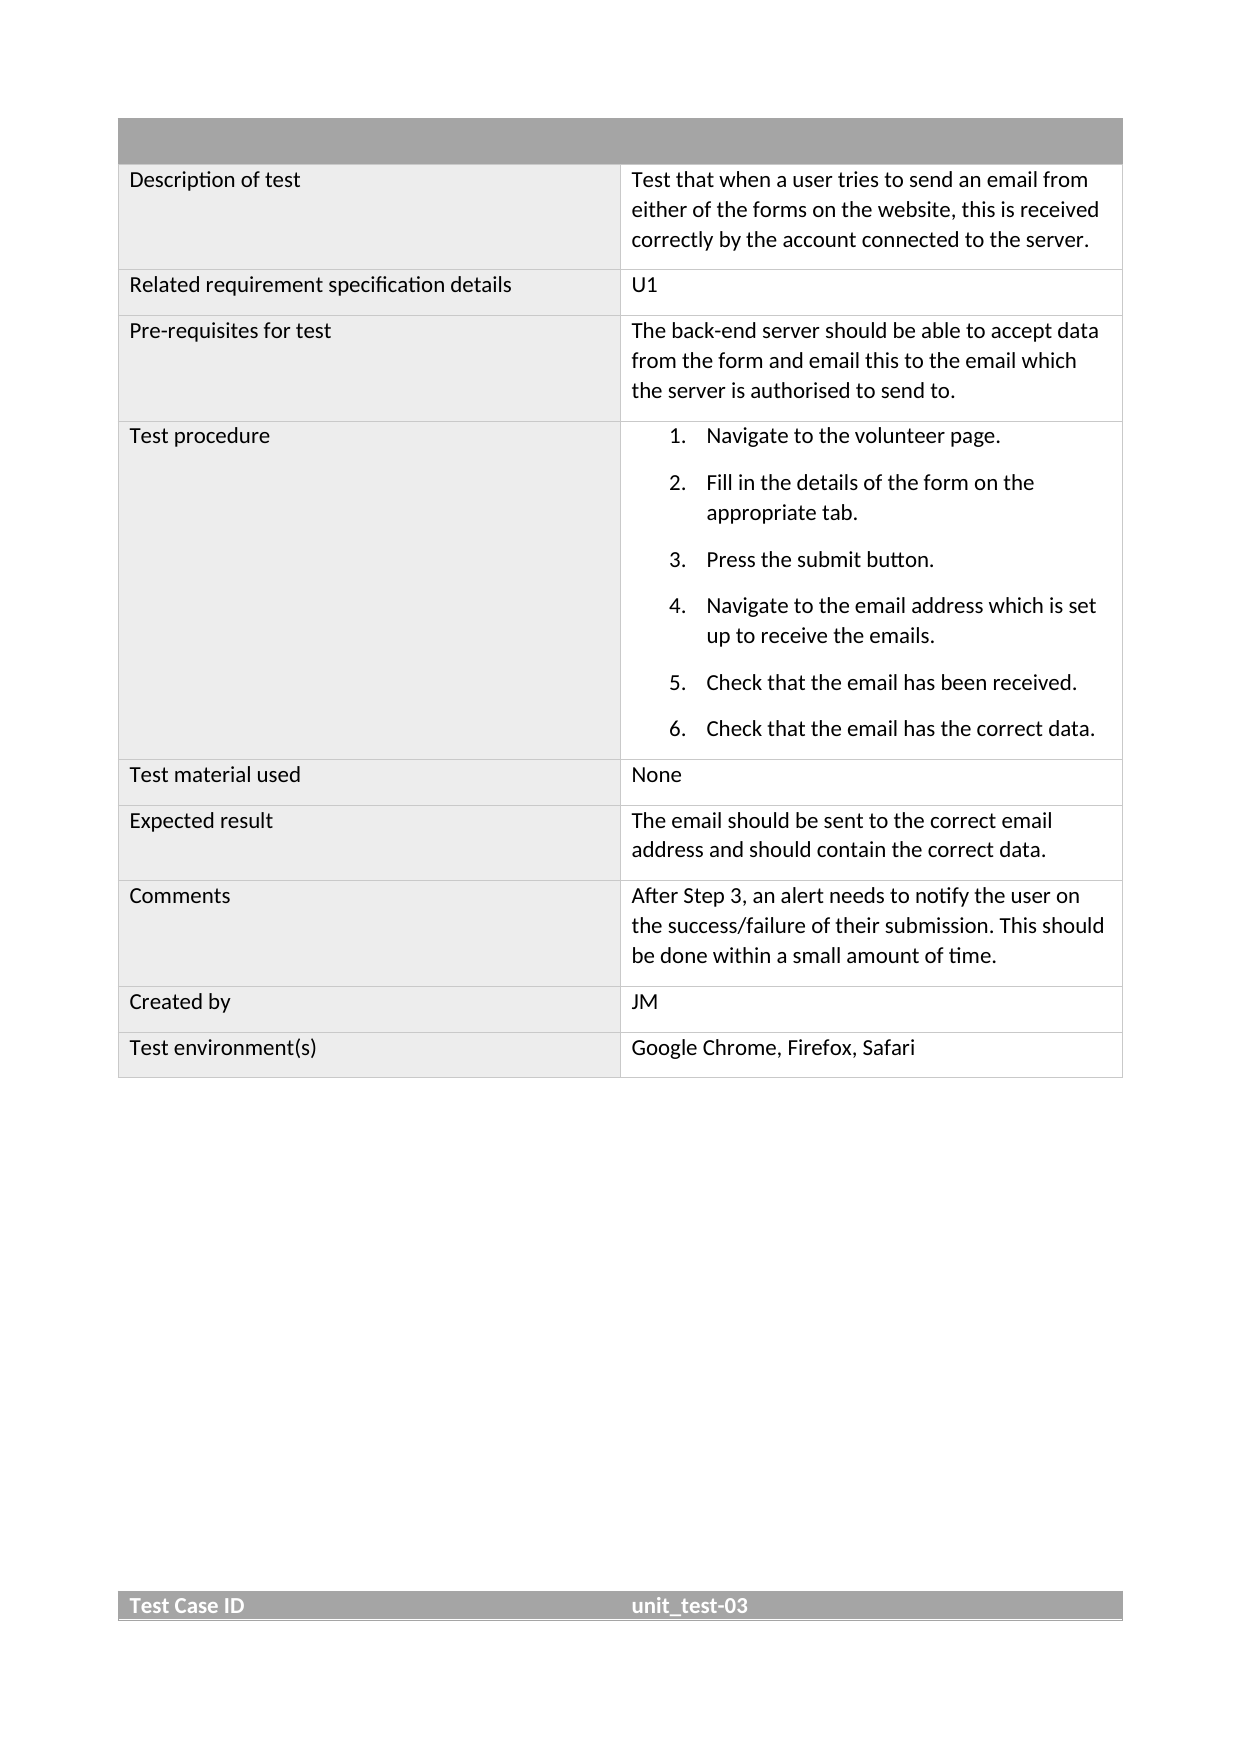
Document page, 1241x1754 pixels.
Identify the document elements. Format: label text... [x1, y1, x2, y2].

table_cell Test material used [119, 760, 620, 805]
table_cell U1 [621, 270, 1122, 315]
table_cell JM [621, 987, 1122, 1032]
table_cell The back-end server should be able to accept data from the form and email this to the email which the server is authorised to send to. [621, 316, 1122, 421]
table_cell After Step 3, an alert needs to notify the user on the success/failure of their submission. This should be done within a small amount of time. [621, 881, 1122, 986]
table_cell Comments [119, 881, 620, 986]
table_cell Test that when a user tries to send an email from either of the forms on the website, this is received correctly by the account connected to the server. [621, 165, 1122, 269]
table_cell Pre-requisites for test [119, 316, 620, 421]
table_cell Test procedure [119, 422, 620, 759]
table_cell Test environment(s) [119, 1033, 620, 1077]
table_cell Google Chrome, Firefox, Safari [621, 1033, 1122, 1077]
table_cell Expected result [119, 806, 620, 880]
table_cell Created by [119, 987, 620, 1032]
table_header [119, 119, 620, 164]
table_cell Related requirement specification details [119, 270, 620, 315]
table_cell None [621, 760, 1122, 805]
table_header unit_test-03 [620, 1592, 1122, 1619]
table_cell Description of test [119, 165, 620, 269]
table_header Test Case ID [119, 1592, 620, 1619]
table_cell The email should be sent to the correct email address and should contain the correct data. [621, 806, 1122, 880]
table_header [620, 119, 1122, 164]
table_cell Navigate to the volunteer page. Fill in the details of the form on the appropriate tab. Press the submit button. Navigate to the email address which is set up to receive the emails. Check that the email has been received. Check that the email has the correct data. [621, 422, 1122, 759]
